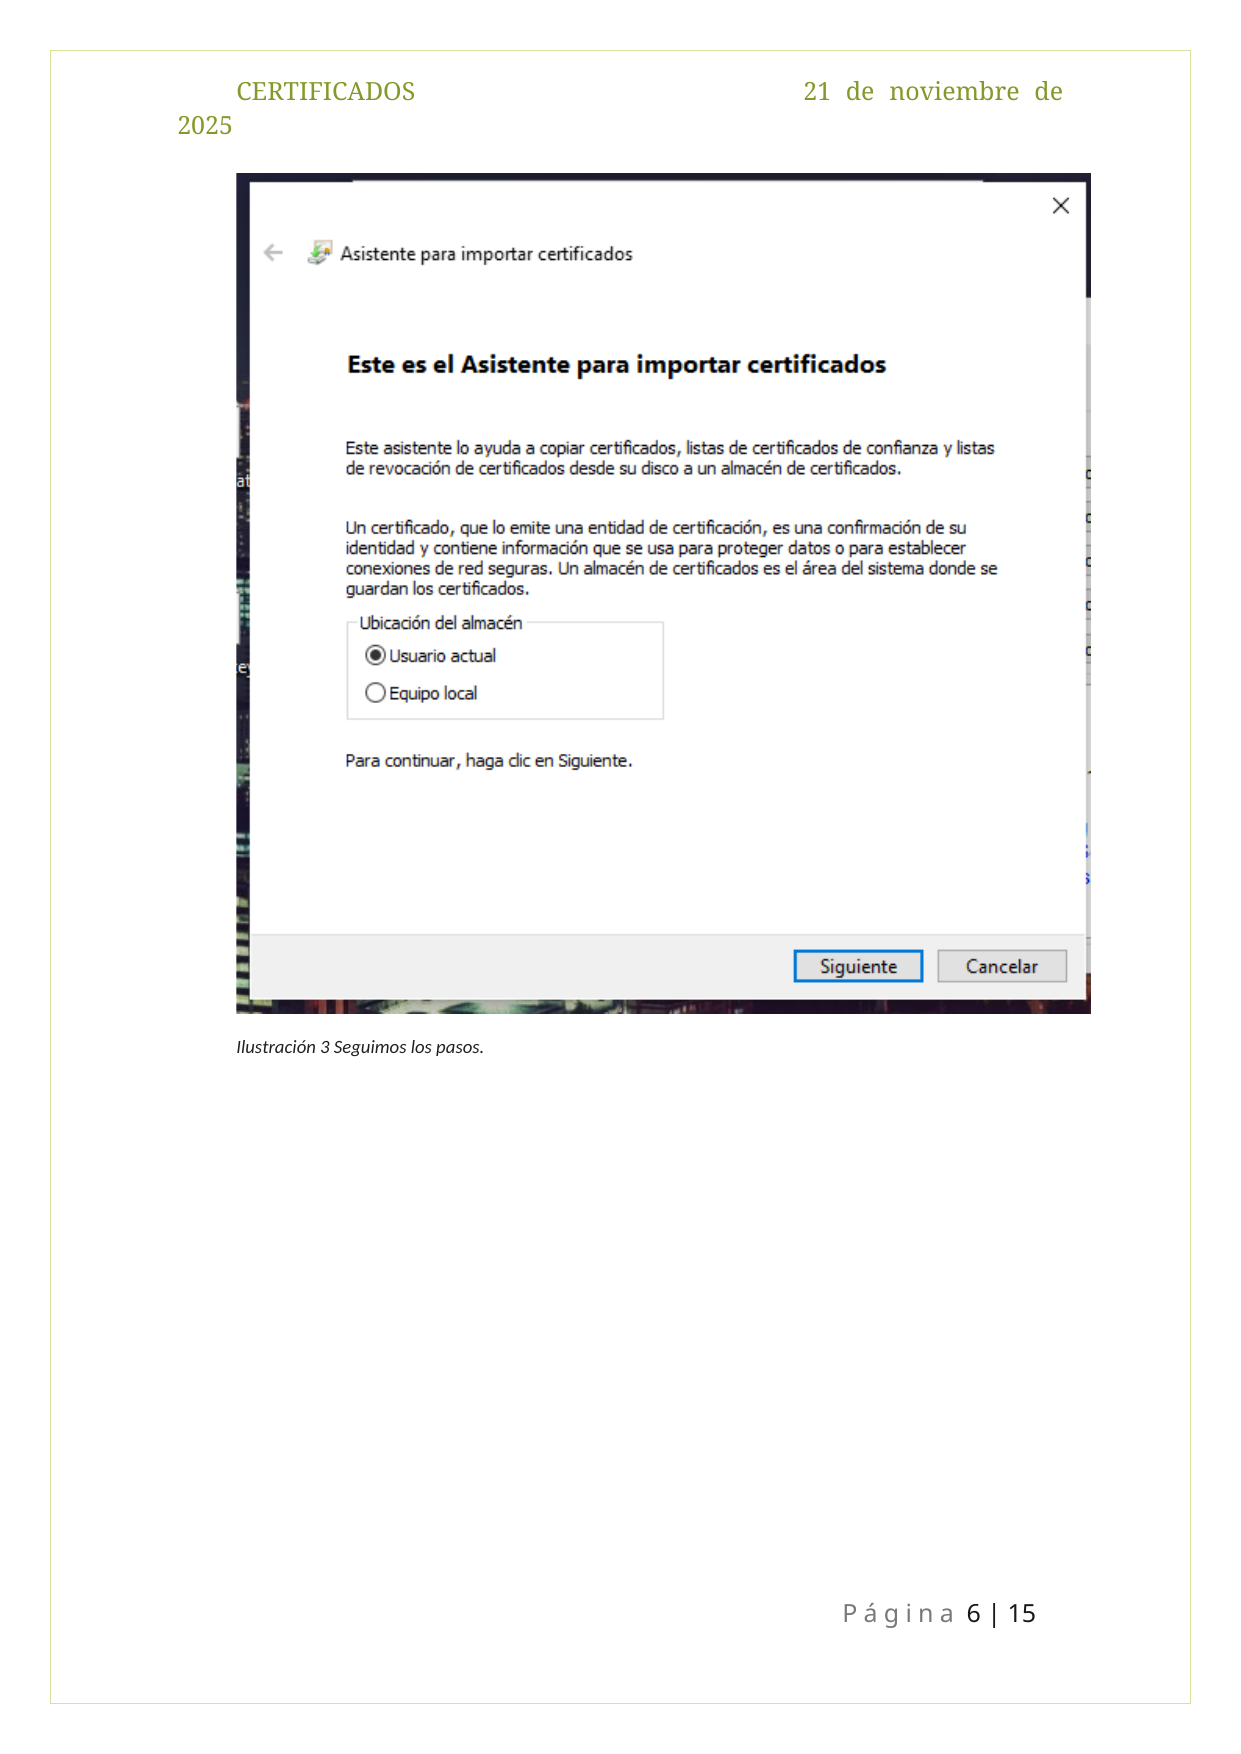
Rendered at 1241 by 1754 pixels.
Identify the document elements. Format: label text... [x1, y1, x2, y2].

text Ilustración 3 Seguimos los pasos. [177, 1036, 1063, 1059]
